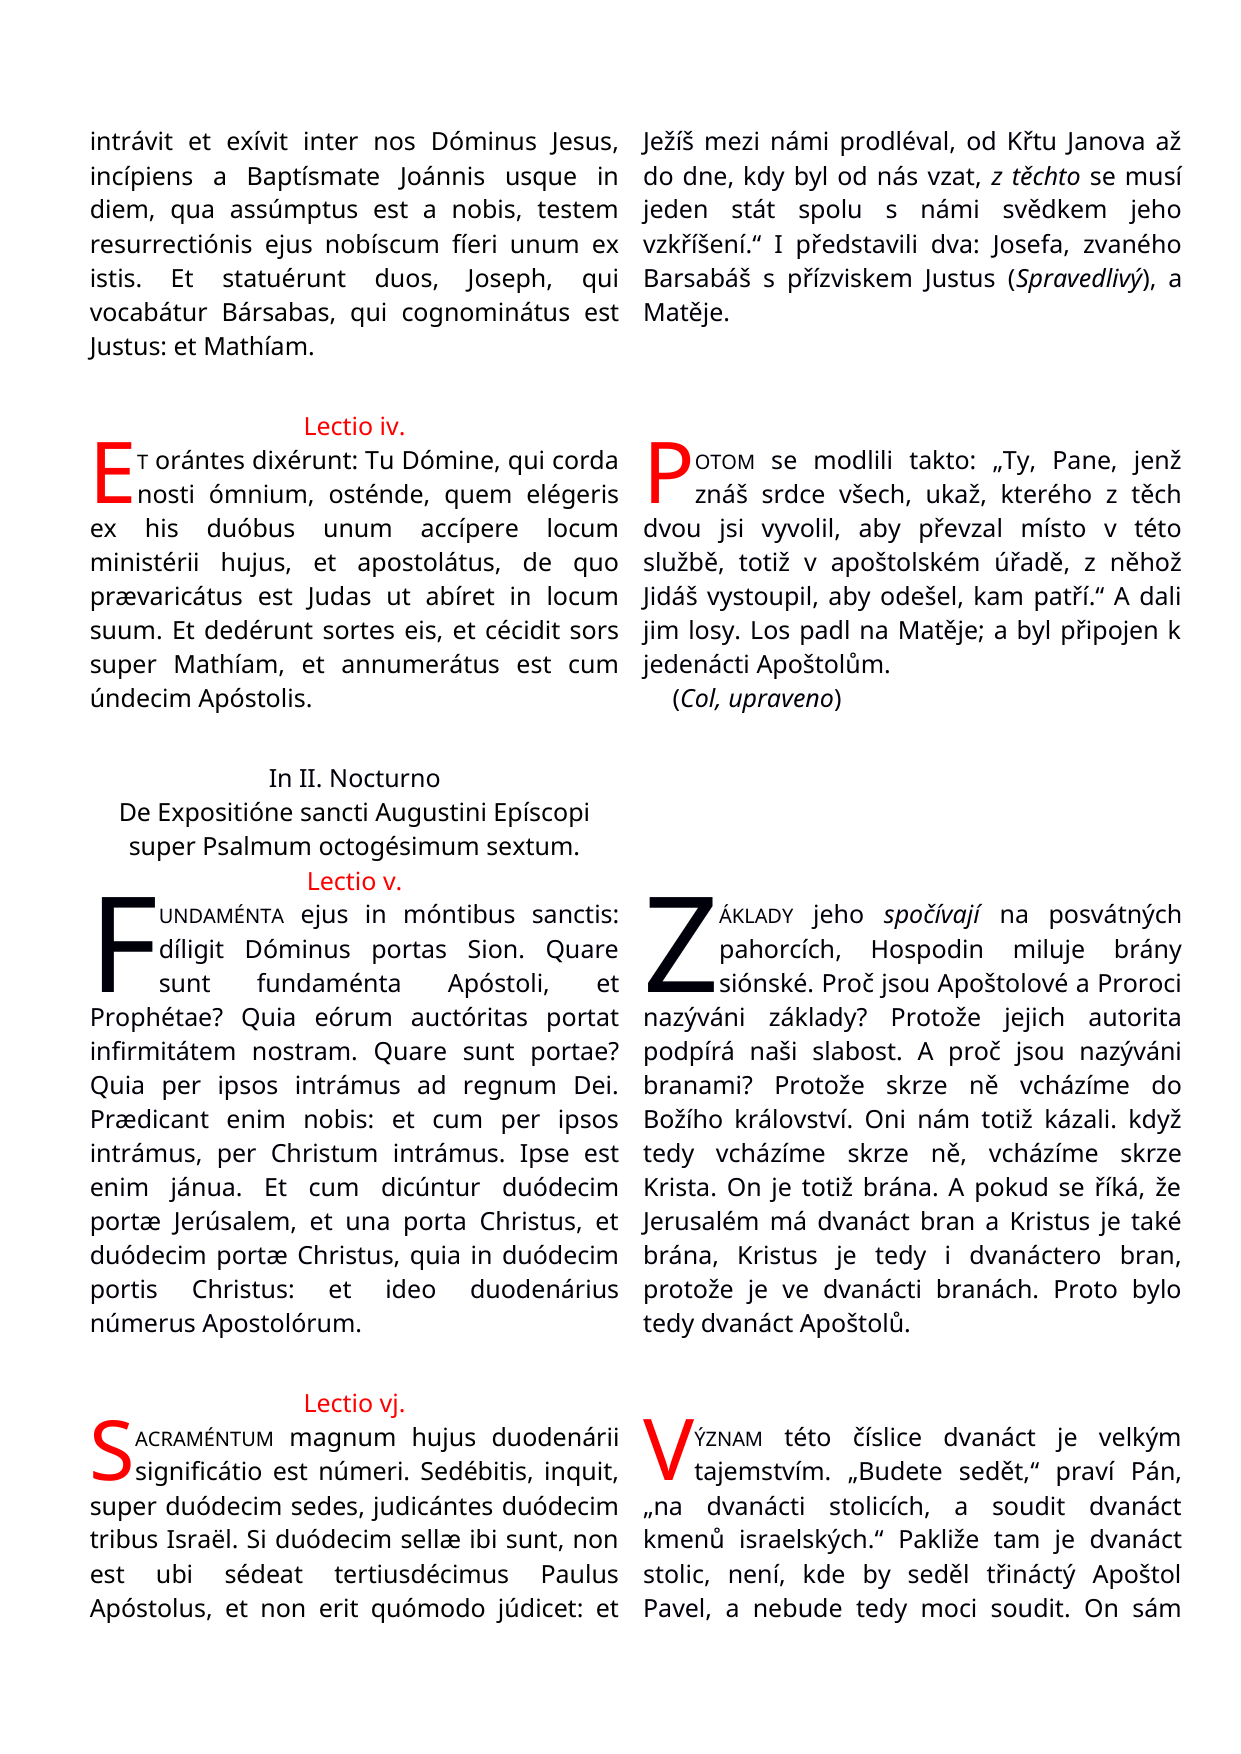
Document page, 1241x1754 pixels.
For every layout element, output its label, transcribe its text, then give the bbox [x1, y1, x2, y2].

table_cell Základy jeho spočívají na posvátných pahorcích, Hospodin miluje brány siónské. Proč jsou Apoštolové a Proroci nazýváni základy? Protože jejich autorita podpírá naši slabost. A proč jsou nazýváni branami? Protože skrze ně vcházíme do Božího království. Oni nám totiž kázali. když tedy vcházíme skrze ně, vcházíme skrze Krista. On je totiž brána. A pokud se říká, že Jerusalém má dvanáct bran a Kristus je také brána, Kristus je tedy i dvanáctero bran, protože je ve dvanácti branách. Proto bylo tedy dvanáct Apoštolů. [631, 755, 1194, 1380]
table_cell intrávit et exívit inter nos Dóminus Jesus, incípiens a Baptísmate Joánnis usque in diem, qua assúmptus est a nobis, testem resurrectiónis ejus nobíscum fíeri unum ex istis. Et statuérunt duos, Joseph, qui vocabátur Bársabas, qui cognominátus est Justus: et Mathíam. [78, 118, 631, 402]
table_cell Význam této číslice dvanáct je velkým tajemstvím. „Budete sedět,“ praví Pán, „na dvanácti stolicích, a soudit dvanáct kmenů israelských.“ Pakliže tam je dvanáct stolic, není, kde by seděl třináctý Apoštol Pavel, a nebude tedy moci soudit. On sám [631, 1380, 1194, 1630]
table_cell Lectio iv. Et orántes dixérunt: Tu Dómine, qui corda nosti ómnium, osténde, quem elégeris ex his duóbus unum accípere locum ministérii hujus, et apostolátus, de quo prævaricátus est Judas ut abíret in locum suum. Et dedérunt sortes eis, et cécidit sors super Mathíam, et annumerátus est cum úndecim Apóstolis. [78, 403, 631, 755]
table_cell Lectio vj. Sacraméntum magnum hujus duodenárii significátio est númeri. Sedébitis, inquit, super duódecim sedes, judicántes duódecim tribus Israël. Si duódecim sellæ ibi sunt, non est ubi sédeat tertiusdécimus Paulus Apóstolus, et non erit quómodo júdicet: et [78, 1380, 631, 1630]
table_cell Ježíš mezi námi prodléval, od Křtu Janova až do dne, kdy byl od nás vzat, z těchto se musí jeden stát spolu s námi svědkem jeho vzkříšení.“ I představili dva: Josefa, zvaného Barsabáš s přízviskem Justus (Spravedlivý), a Matěje. [631, 118, 1194, 402]
table_cell Potom se modlili takto: „Ty, Pane, jenž znáš srdce všech, ukaž, kterého z těch dvou jsi vyvolil, aby převzal místo v této službě, totiž v apoštolském úřadě, z něhož Jidáš vystoupil, aby odešel, kam patří.“ A dali jim losy. Los padl na Matěje; a byl připojen k jedenácti Apoštolům. (Col, upraveno) [631, 403, 1194, 755]
table_cell In II. Nocturno De Expositióne sancti Augustini Epíscopi super Psalmum octogésimum sextum. Lectio v. Fundaménta ejus in móntibus sanctis: díligit Dóminus portas Sion. Quare sunt fundaménta Apóstoli, et Prophétae? Quia eórum auctóritas portat infirmitátem nostram. Quare sunt portae? Quia per ipsos intrámus ad regnum Dei. Prædicant enim nobis: et cum per ipsos intrámus, per Christum intrámus. Ipse est enim jánua. Et cum dicúntur duódecim portæ Jerúsalem, et una porta Christus, et duódecim portæ Christus, quia in duódecim portis Christus: et ideo duodenárius númerus Apostolórum. [78, 755, 631, 1380]
